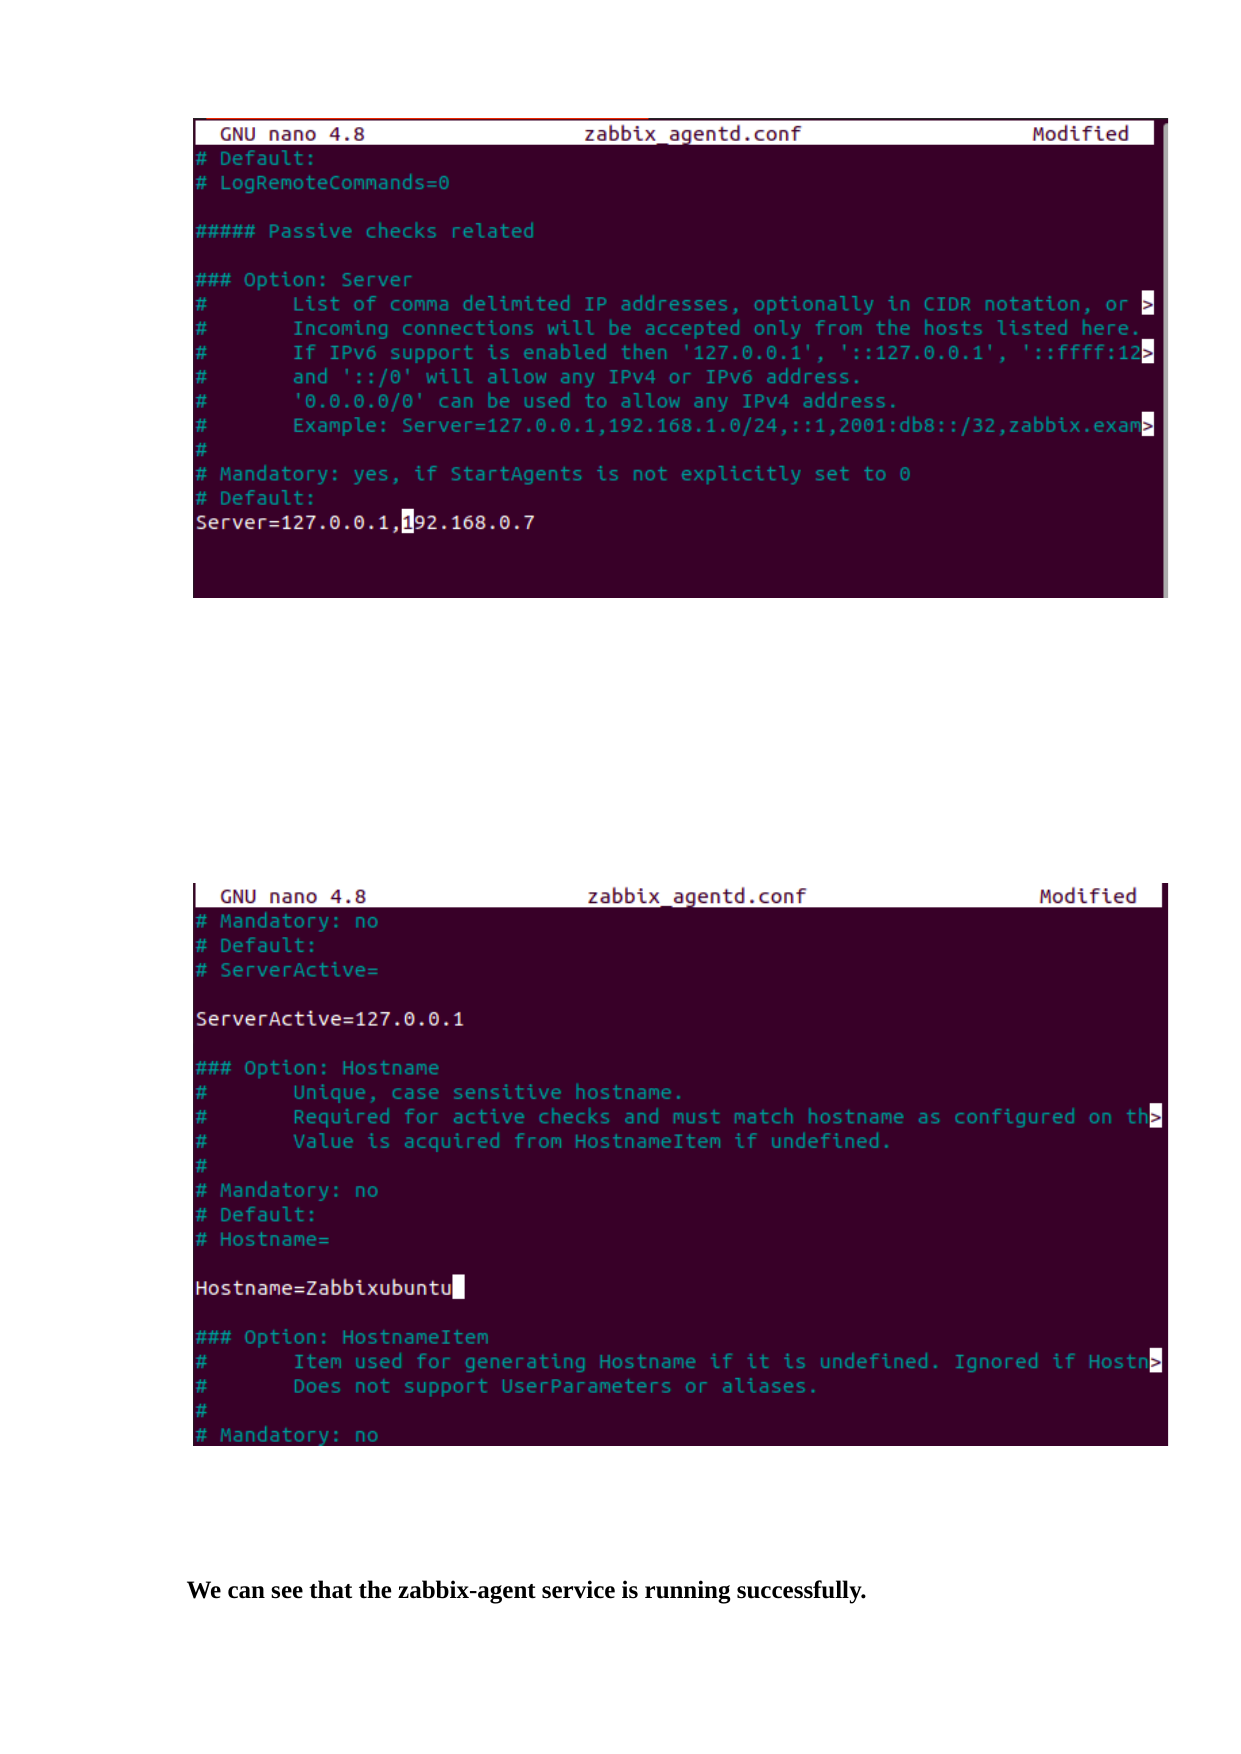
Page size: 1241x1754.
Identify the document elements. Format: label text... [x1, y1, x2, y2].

picture [193, 883, 1169, 1446]
picture [193, 118, 1169, 598]
text We can see that the zabbix-agent service is running successfully. [118, 1575, 1122, 1603]
